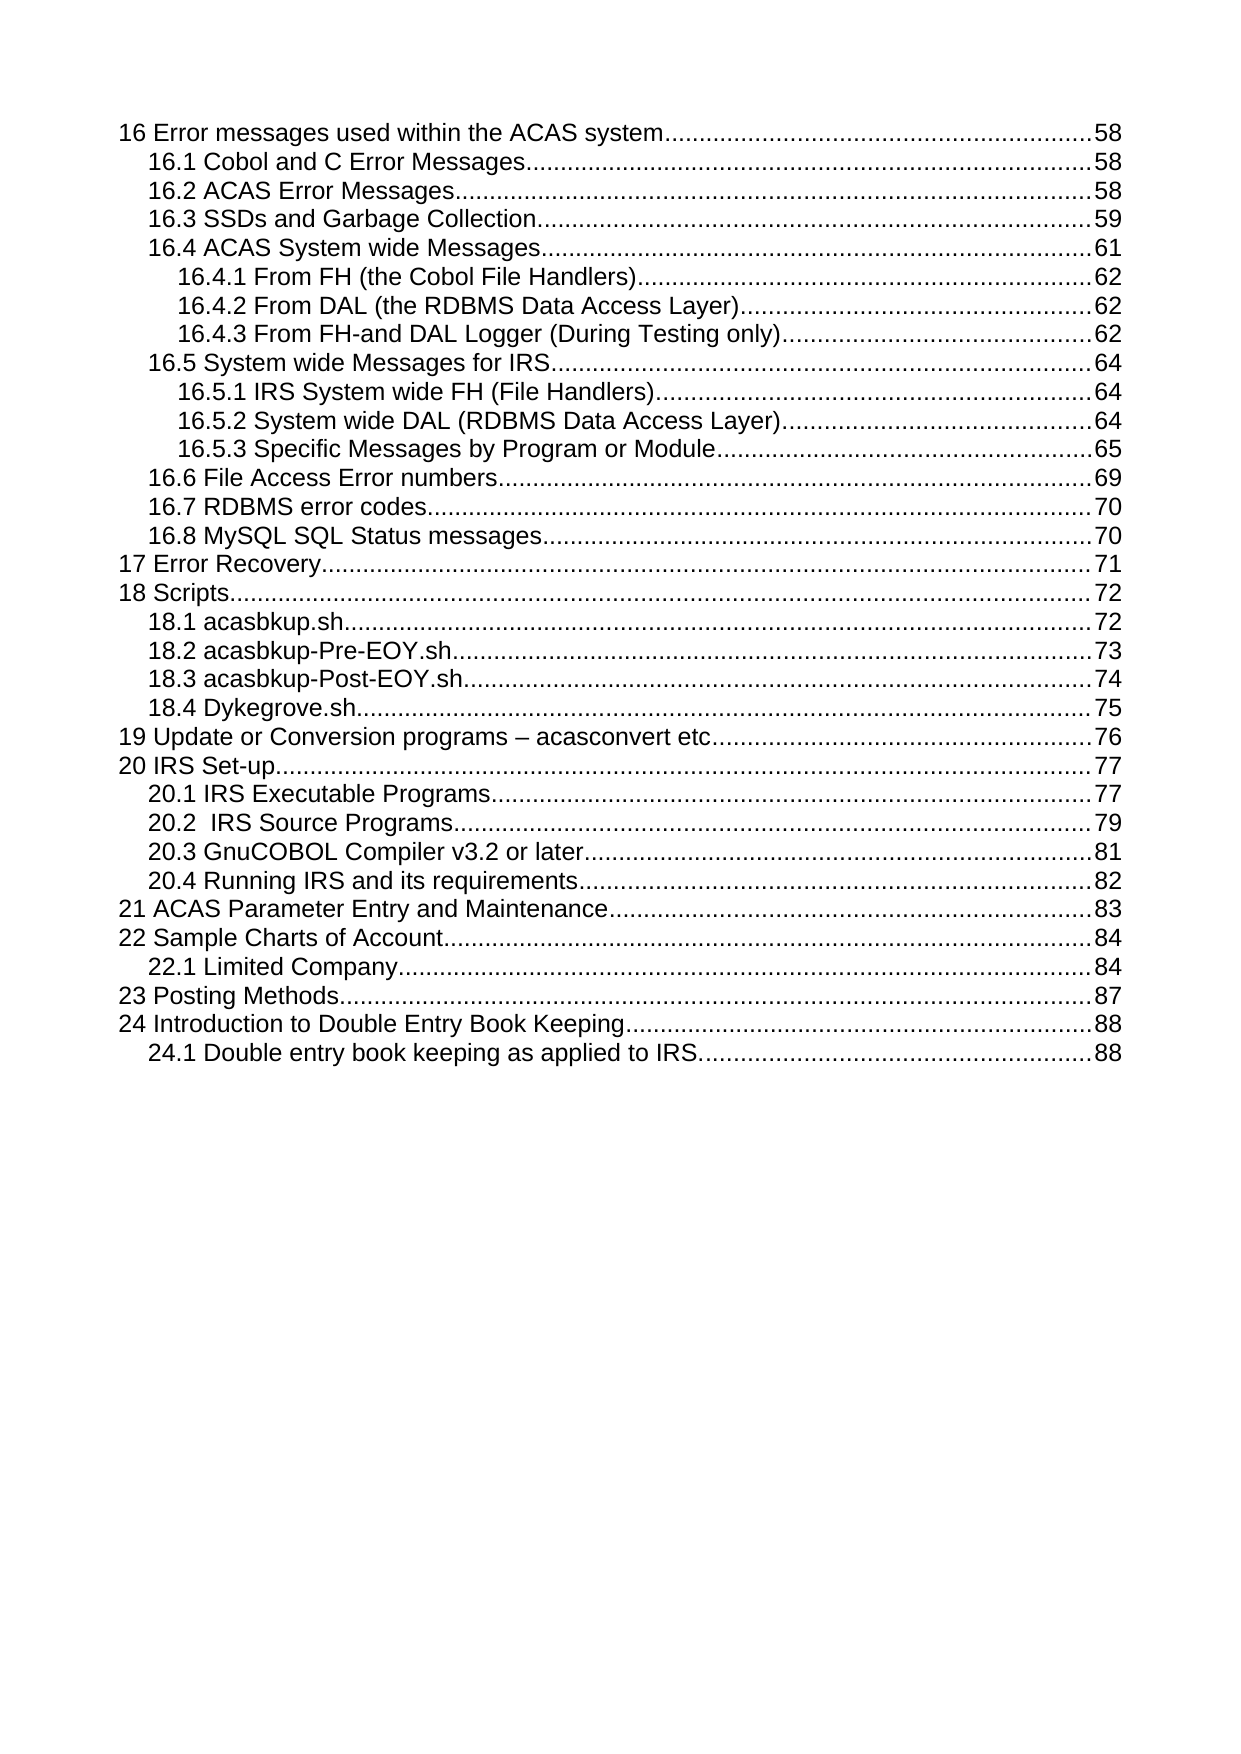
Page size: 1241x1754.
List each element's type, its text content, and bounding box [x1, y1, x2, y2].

text 18.2 acasbkup-Pre-EOY.sh 73 [148, 636, 1122, 664]
text 16.4.3 From FH-and DAL Logger (During Testing only) 62 [177, 319, 1122, 348]
text 18.3 acasbkup-Post-EOY.sh 74 [148, 664, 1122, 693]
text 20.1 IRS Executable Programs 77 [148, 779, 1122, 808]
text 20.3 GnuCOBOL Compiler v3.2 or later 81 [148, 837, 1122, 866]
text 21 ACAS Parameter Entry and Maintenance 83 [118, 894, 1122, 923]
text 16.8 MySQL SQL Status messages 70 [148, 521, 1122, 549]
text 16.4.2 From DAL (the RDBMS Data Access Layer) 62 [177, 291, 1122, 319]
text 16.6 File Access Error numbers 69 [148, 463, 1122, 492]
text 16.5.1 IRS System wide FH (File Handlers) 64 [177, 377, 1122, 406]
text 18.1 acasbkup.sh 72 [148, 607, 1122, 636]
text 19 Update or Conversion programs – acasconvert etc 76 [118, 722, 1122, 751]
text 16.4 ACAS System wide Messages 61 [148, 233, 1122, 262]
text 16.7 RDBMS error codes 70 [148, 492, 1122, 521]
text 16.1 Cobol and C Error Messages 58 [148, 147, 1122, 176]
text 16.5 System wide Messages for IRS 64 [148, 348, 1122, 377]
text 20.2 IRS Source Programs 79 [148, 808, 1122, 837]
text 24.1 Double entry book keeping as applied to IRS. 88 [148, 1038, 1122, 1067]
text 20 IRS Set-up 77 [118, 751, 1122, 779]
text 22 Sample Charts of Account 84 [118, 923, 1122, 952]
text 18 Scripts 72 [118, 578, 1122, 607]
text 18.4 Dykegrove.sh 75 [148, 693, 1122, 722]
text 16.5.2 System wide DAL (RDBMS Data Access Layer) 64 [177, 406, 1122, 434]
text 16.2 ACAS Error Messages 58 [148, 176, 1122, 204]
text 16 Error messages used within the ACAS system 58 [118, 118, 1122, 147]
text 16.3 SSDs and Garbage Collection. 59 [148, 204, 1122, 233]
text 20.4 Running IRS and its requirements 82 [148, 866, 1122, 894]
text 16.5.3 Specific Messages by Program or Module 65 [177, 434, 1122, 463]
text 22.1 Limited Company 84 [148, 952, 1122, 981]
text 23 Posting Methods 87 [118, 981, 1122, 1009]
text 24 Introduction to Double Entry Book Keeping 88 [118, 1009, 1122, 1038]
text 17 Error Recovery 71 [118, 549, 1122, 578]
text 16.4.1 From FH (the Cobol File Handlers) 62 [177, 262, 1122, 291]
